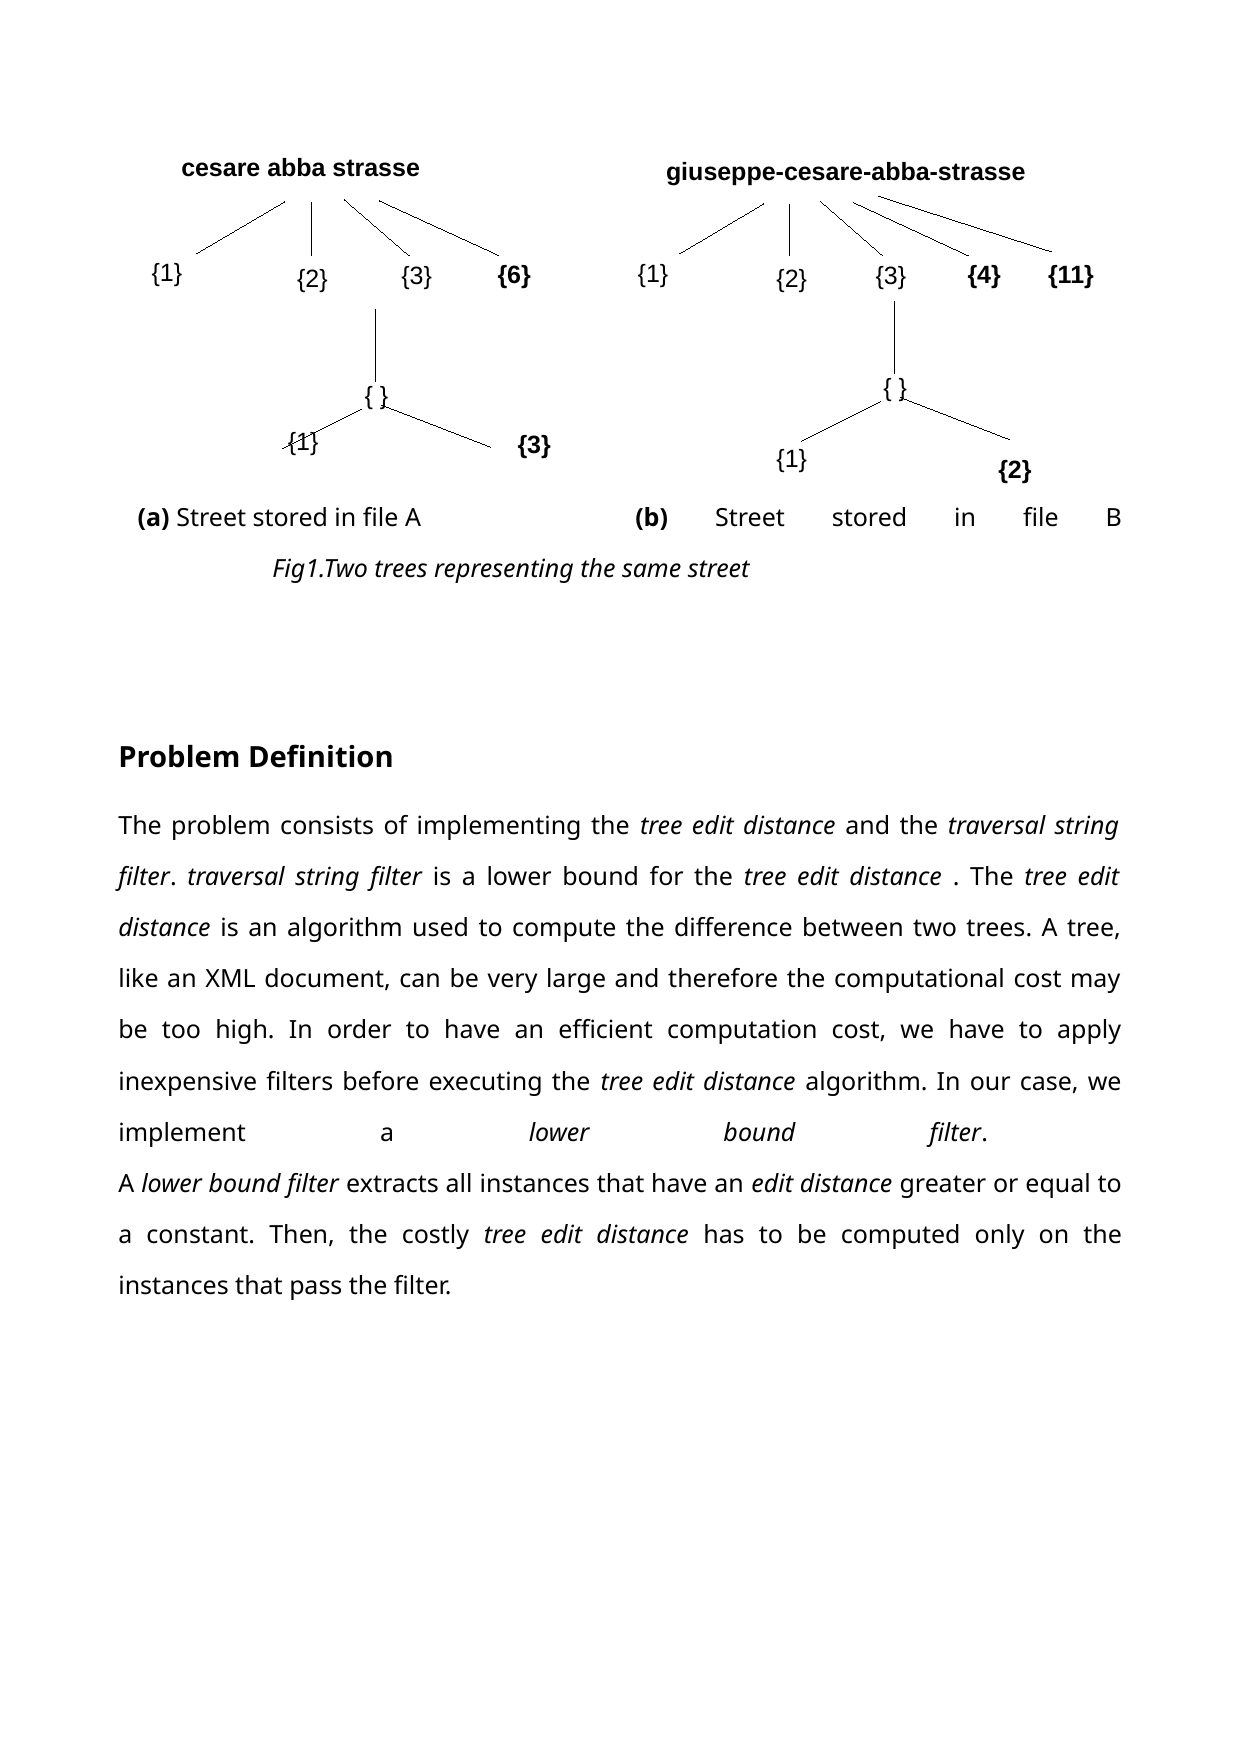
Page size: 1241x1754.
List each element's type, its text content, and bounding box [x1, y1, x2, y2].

text (a) Street stored in file A (b) Street stored in file B Fig1.Two trees representing the same street [118, 499, 1122, 584]
subtitle Problem Definition [118, 736, 1122, 776]
text The problem consists of implementing the tree edit distance and the traversal string filter. traversal string filter is a lower bound for the tree edit distance . The tree edit distance is an algorithm used to compute the difference between two trees. A tree, like an XML document, can be very large and therefore the computational cost may be too high. In order to have an efficient computation cost, we have to apply inexpensive filters before executing the tree edit distance algorithm. In our case, we implement a lower bound filter. A lower bound filter extracts all instances that have an edit distance greater or equal to a constant. Then, the costly tree edit distance has to be computed only on the instances that pass the filter. [118, 808, 1122, 1301]
